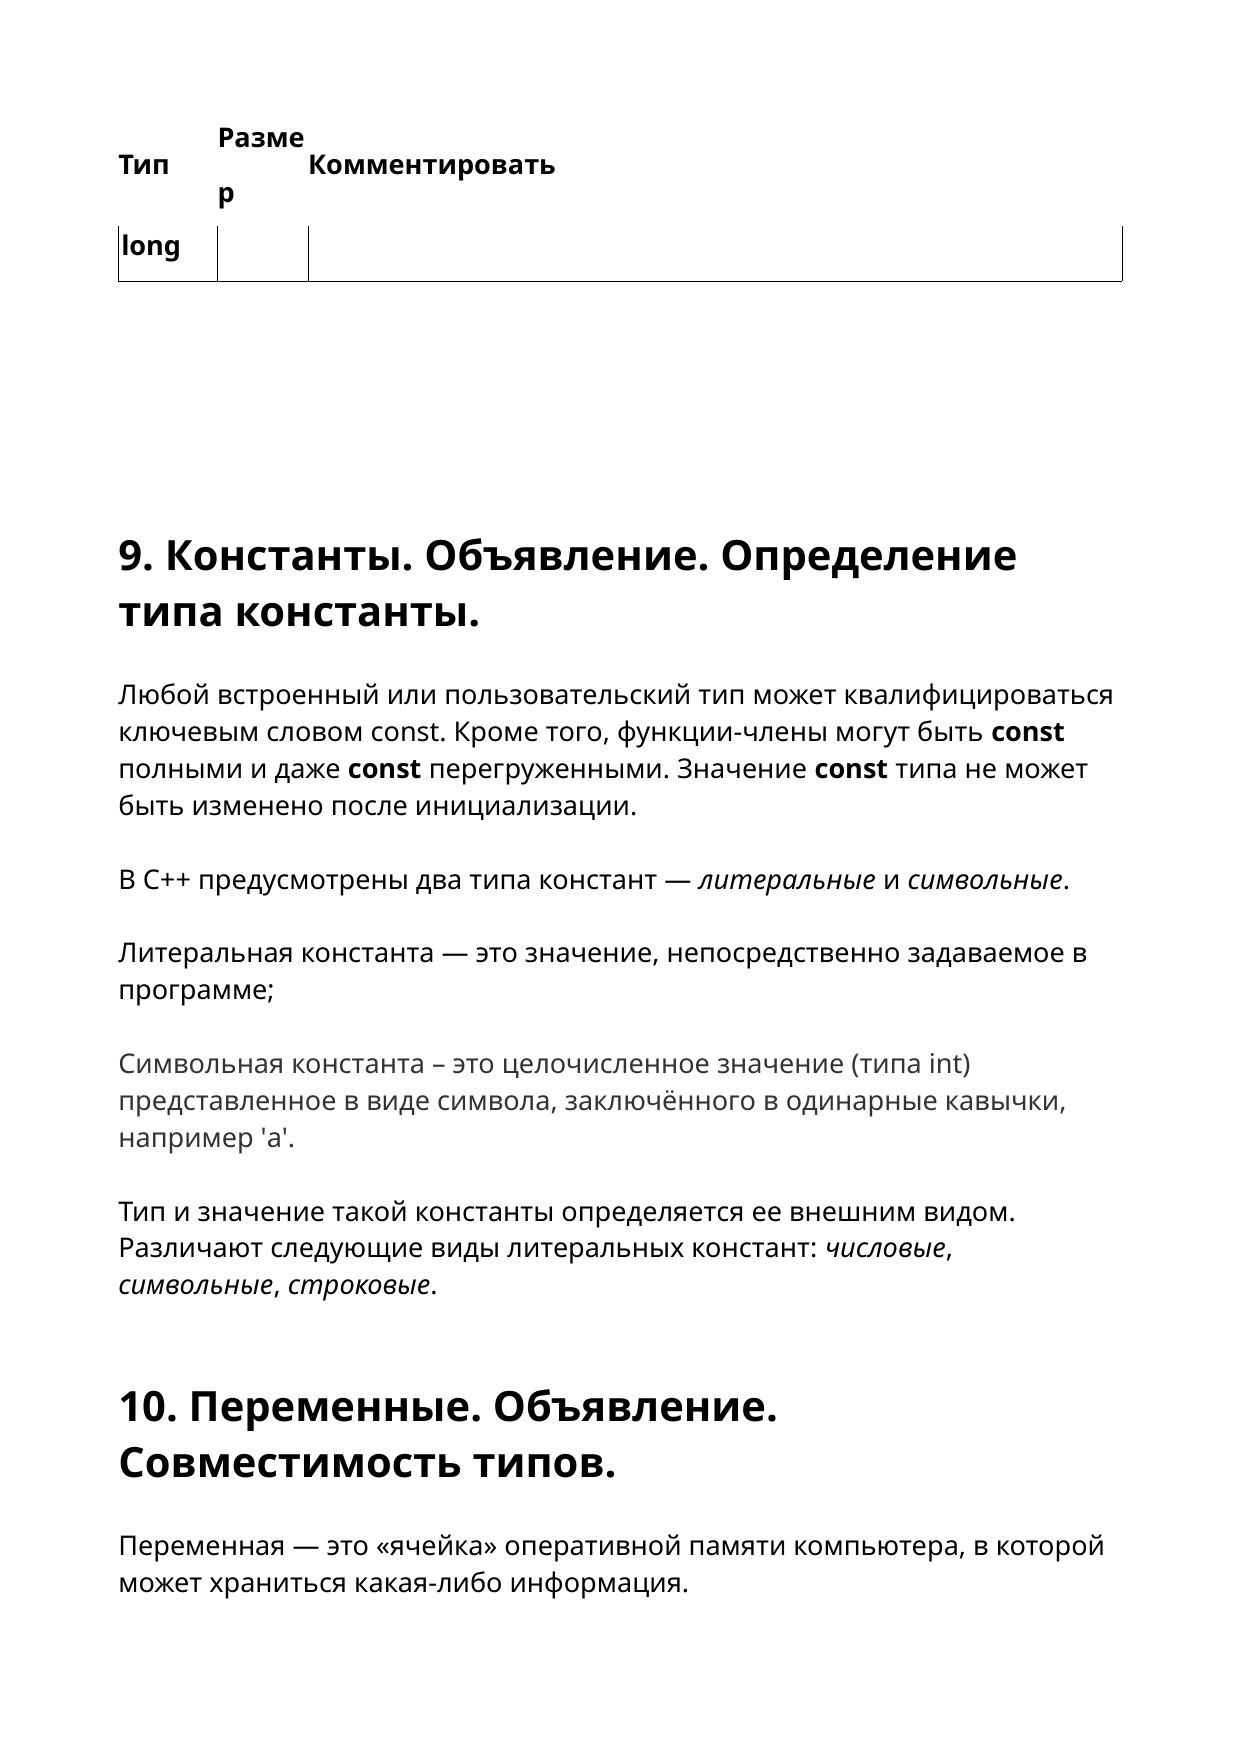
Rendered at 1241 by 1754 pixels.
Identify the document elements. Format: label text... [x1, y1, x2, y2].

text Любой встроенный или пользовательский тип может квалифицироваться ключевым словом const. Кроме того, функции-члены могут быть const полными и даже const перегруженными. Значение const типа не может быть изменено после инициализации. [118, 676, 1122, 823]
text 10. Переменные. Объявление. Совместимость типов. [118, 1376, 1122, 1490]
text Тип и значение такой константы определяется ее внешним видом. Различают следующие виды литеральных констант: числовые, символьные, строковые. [118, 1192, 1122, 1303]
table_cell [218, 226, 308, 281]
table_cell long [119, 226, 217, 281]
text Переменная — это «ячейка» оперативной памяти компьютера, в которой может храниться какая-либо информация. [118, 1527, 1122, 1601]
text Символьная константа – это целочисленное значение (типа int) представленное в виде символа, заключённого в одинарные кавычки, например 'a'. [118, 1044, 1122, 1155]
text 9. Константы. Объявление. Определение типа константы. [118, 525, 1122, 639]
table_header Комментировать [308, 118, 1122, 226]
table_header Тип [118, 118, 217, 226]
table_cell [309, 226, 1122, 281]
text Литеральная константа — это значение, непосредственно задаваемое в программе; [118, 934, 1122, 1008]
text В С++ предусмотрены два типа констант — литеральные и символьные. [118, 860, 1122, 897]
table_header Размер [217, 118, 308, 226]
